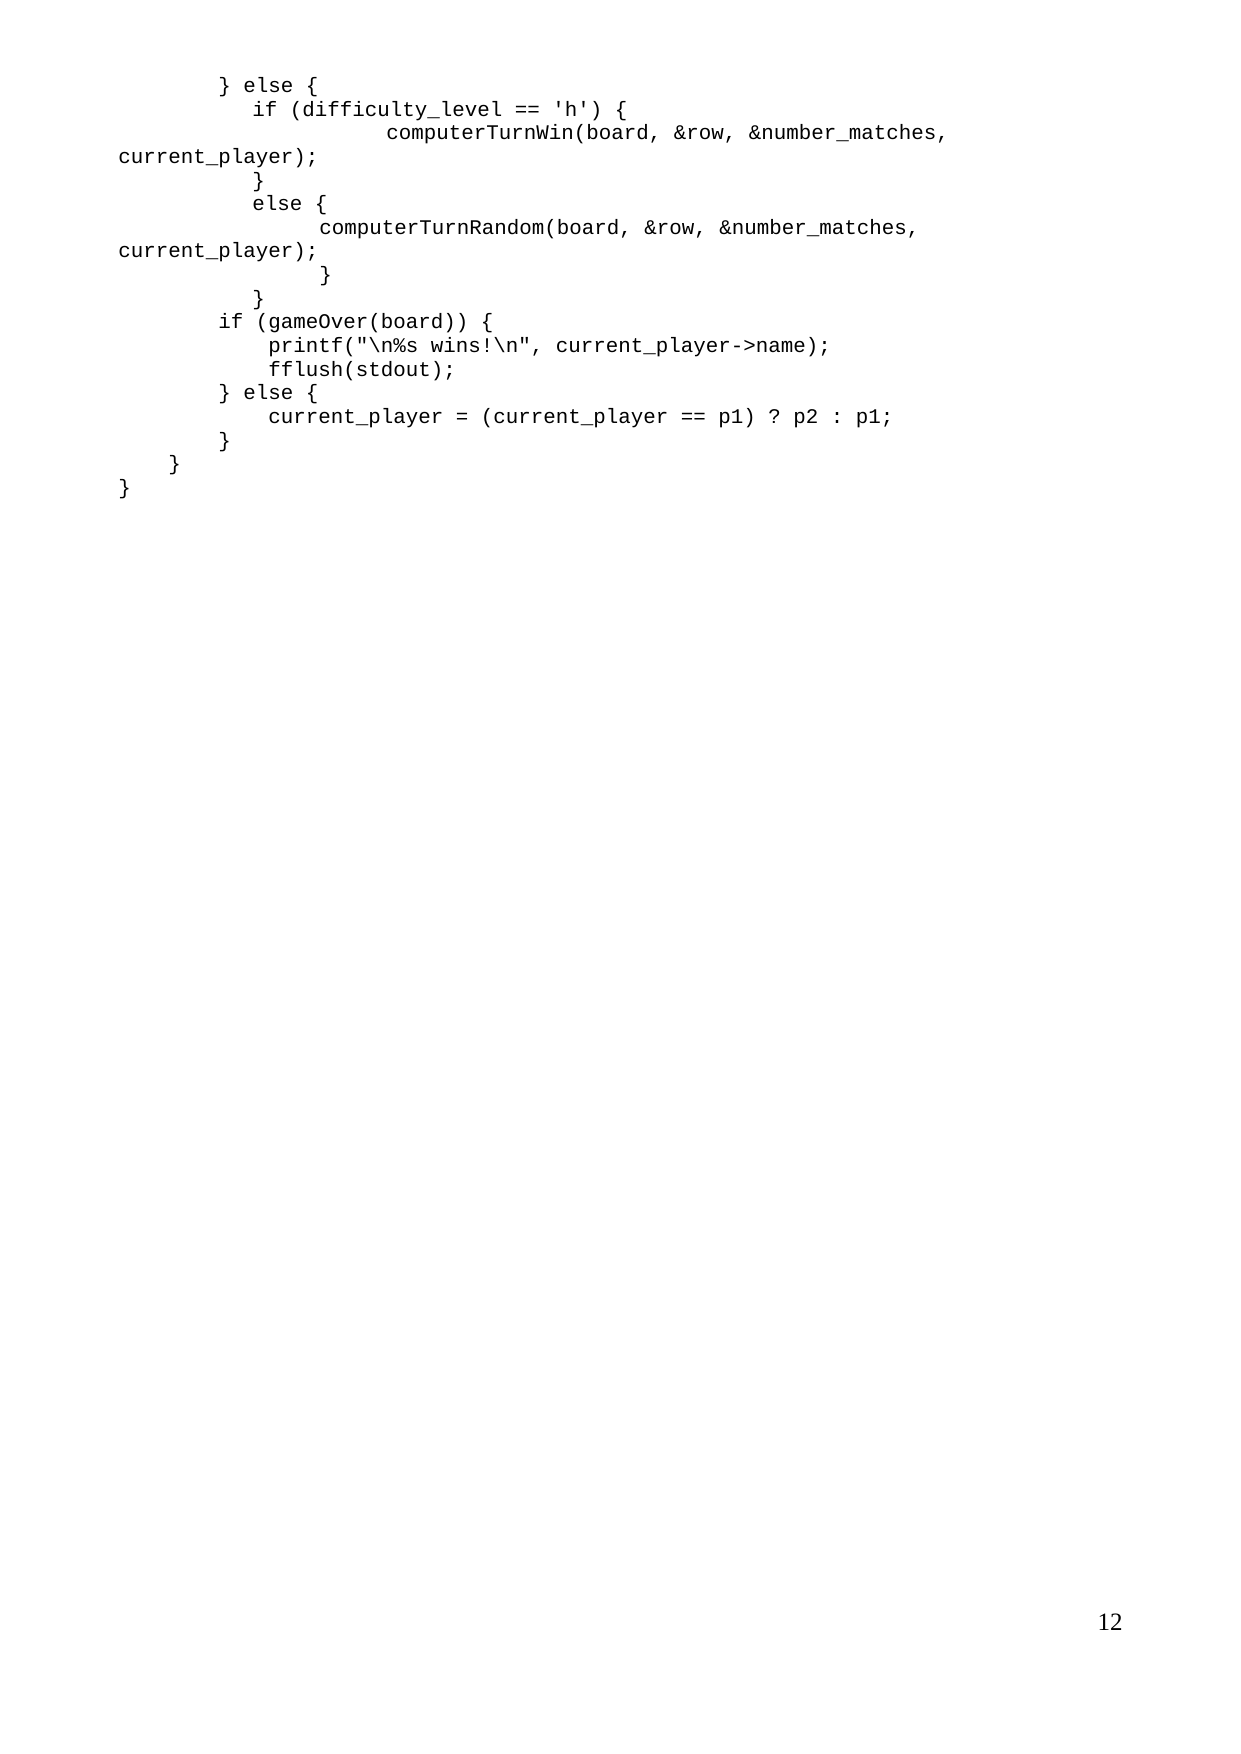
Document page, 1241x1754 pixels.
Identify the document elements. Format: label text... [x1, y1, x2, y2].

text } else { [118, 75, 1122, 99]
text } [118, 264, 1122, 288]
text else { [118, 193, 1122, 217]
text printf("\n%s wins!\n", current_player->name); [118, 335, 1122, 359]
text computerTurnRandom(board, &row, &number_matches, current_player); [118, 217, 1122, 264]
text fflush(stdout); [118, 359, 1122, 382]
text } [118, 169, 1122, 193]
text if (difficulty_level == 'h') { [118, 99, 1122, 122]
text } [118, 453, 1122, 477]
text } [118, 430, 1122, 453]
text current_player = (current_player == p1) ? p2 : p1; [118, 406, 1122, 430]
text computerTurnWin(board, &row, &number_matches, current_player); [118, 122, 1122, 169]
text if (gameOver(board)) { [118, 311, 1122, 335]
text } else { [118, 382, 1122, 406]
text } [118, 288, 1122, 311]
text } [118, 477, 1122, 501]
